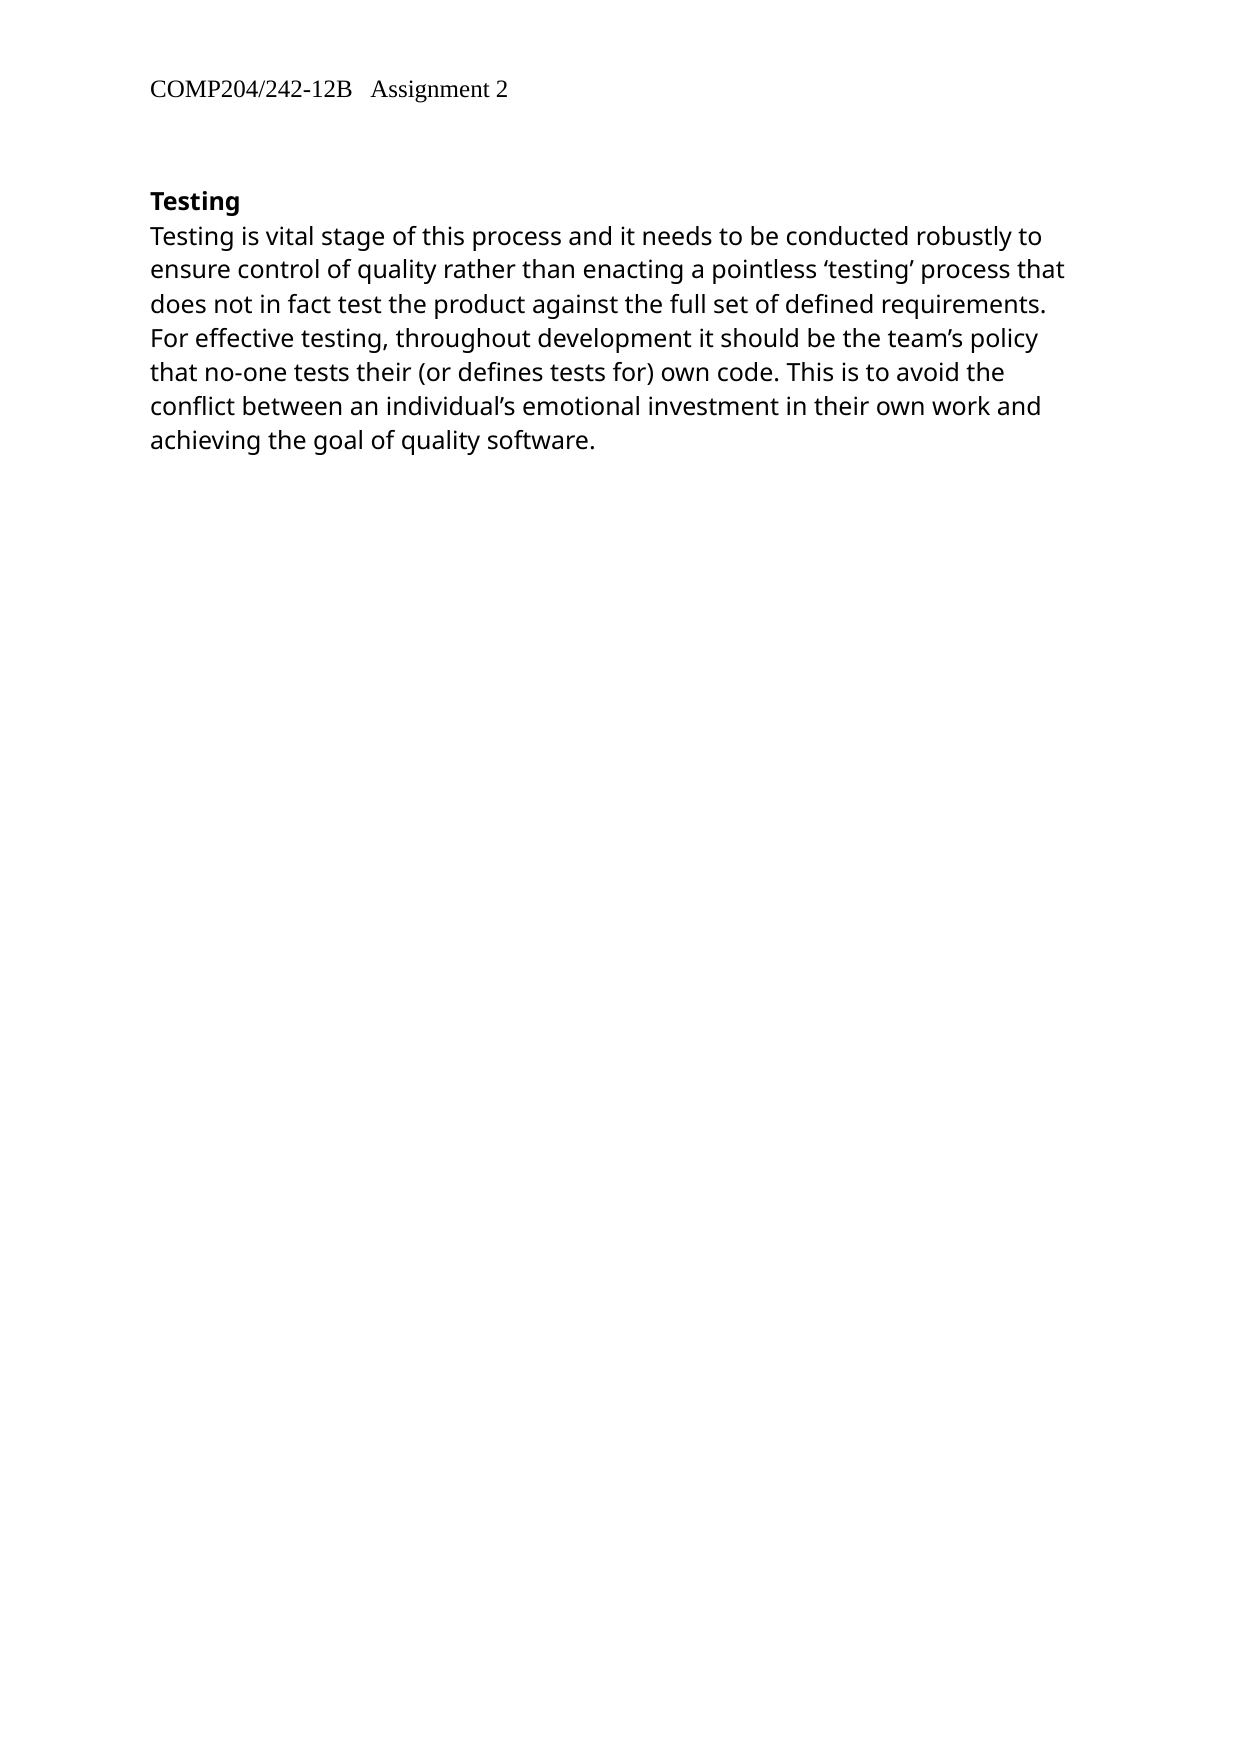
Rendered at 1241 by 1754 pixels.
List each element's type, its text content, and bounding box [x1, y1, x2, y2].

text Testing is vital stage of this process and it needs to be conducted robustly to ensure control of quality rather than enacting a pointless ‘testing’ process that does not in fact test the product against the full set of defined requirements. For effective testing, throughout development it should be the team’s policy that no-one tests their (or defines tests for) own code. This is to avoid the conflict between an individual’s emotional investment in their own work and achieving the goal of quality software. [150, 218, 1090, 457]
text Testing [150, 184, 1090, 218]
